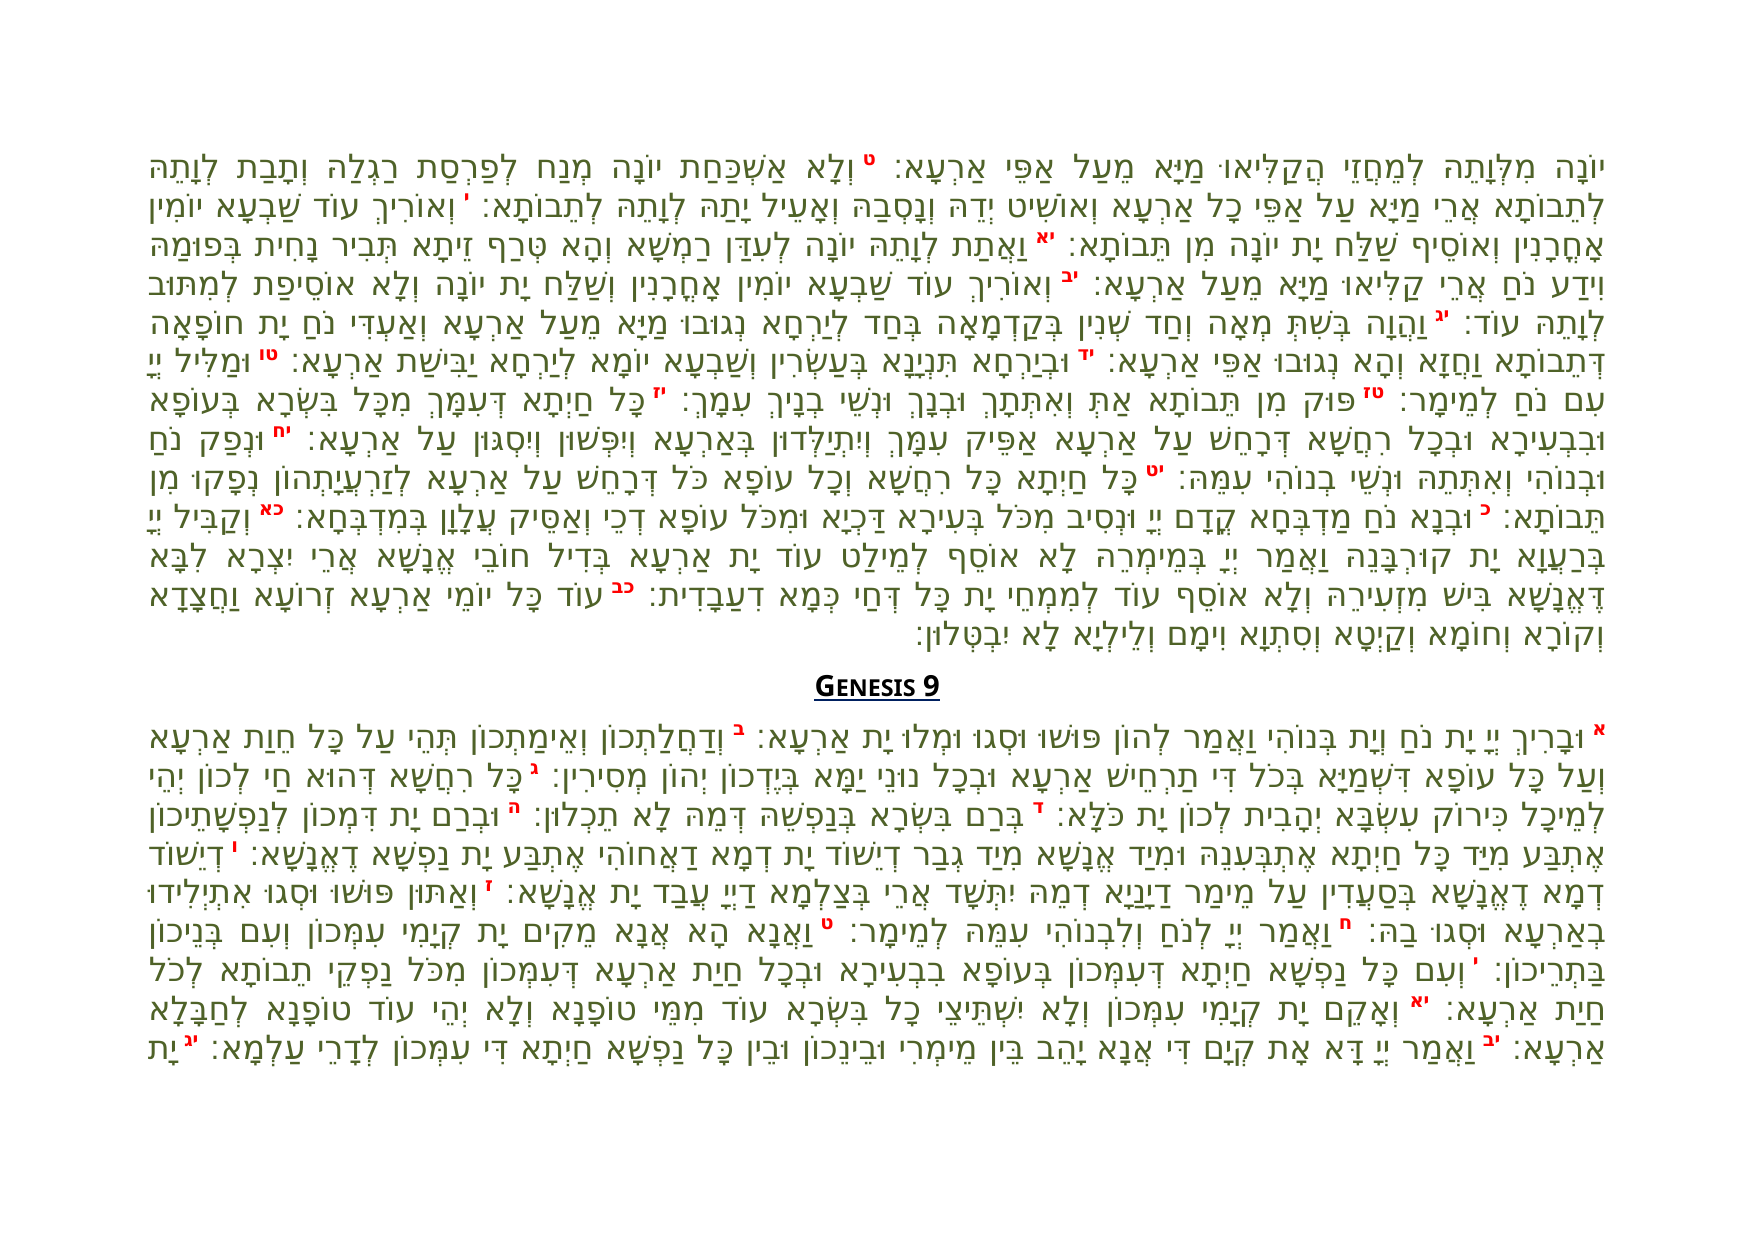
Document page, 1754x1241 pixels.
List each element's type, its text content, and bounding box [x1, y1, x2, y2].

text יוֹנָה מִלְּוָתֵהּ לְמֵחֲזֵי הֲקַלִּיאוּ מַיָּא מֵעַל אַפֵּי אַרְעָא׃ ט וְלָא אַשְׁכַּחַת יוֹנָה מְנַח לְפַרְסַת רַגְלַהּ וְתָבַת לְוָתֵהּ לְתֵבוֹתָא אֲרֵי מַיָּא עַל אַפֵּי כָל אַרְעָא וְאוֹשִׁיט יְדֵהּ וְנָסְבַהּ וְאָעֵיל יָתַהּ לְוָתֵהּ לְתֵבוֹתָא׃ י וְאוֹרִיךְ עוֹד שַׁבְעָא יוֹמִין אָחֳרָנִין וְאוֹסֵיף שַׁלַּח יָת יוֹנָה מִן תֵּבוֹתָא׃ יא וַאֲתַת לְוָתֵהּ יוֹנָה לְעִדַּן רַמְשָׁא וְהָא טְּרַף זֵיתָא תְּבִיר נָחִית בְּפוּמַהּ וִידַע נֹחַ אֲרֵי קַלִּיאוּ מַיָּא מֵעַל אַרְעָא׃ יב וְאוֹרִיךְ עוֹד שַׁבְעָא יוֹמִין אָחֳרָנִין וְשַׁלַּח יָת יוֹנָה וְלָא אוֹסֵיפַת לְמִתּוּב לְוָתֵהּ עוֹד׃ יג וַהֲוָה בְּשִׁתְּ מְאָה וְחַד שְׁנִין בְּקַדְמָאָה בְּחַד לְיַרְחָא נְגוּבוּ מַיָּא מֵעַל אַרְעָא וְאַעְדִּי נֹחַ יָת חוֹפָאָה דְּתֵבוֹתָא וַחֲזָא וְהָא נְגוּבוּ אַפֵּי אַרְעָא׃ יד וּבְיַרְחָא תִּנְיָנָא בְּעַשְׂרִין וְשַׁבְעָא יוֹמָא לְיַרְחָא יַבִּישַׁת אַרְעָא׃ טו וּמַלִּיל יְיָ עִם נֹחַ לְמֵימָר׃ טז פּוּק מִן תֵּבוֹתָא אַתְּ וְאִתְּתָךְ וּבְנָךְ וּנְשֵׁי בְנָיךְ עִמָךְ׃ יז כָּל חַיְתָא דְּעִמָּךְ מִכָּל בִּשְׂרָא בְּעוֹפָא וּבִבְעִירָא וּבְכָל רִחֲשָׁא דְּרָחֵשׁ עַל אַרְעָא אַפֵּיק עִמָּךְ וְיִתְיַלְּדוּן בְּאַרְעָא וְיִפְּשׁוּן וְיִסְגּוּן עַל אַרְעָא׃ יח וּנְפַק נֹחַ וּבְנוֹהִי וְאִתְּתֵהּ וּנְשֵׁי בְנוֹהִי עִמֵּהּ׃ יט כָּל חַיְתָא כָּל רִחֲשָׁא וְכָל עוֹפָא כֹּל דְּרָחֵשׁ עַל אַרְעָא לְזַרְעֲיָתְהוֹן נְפָקוּ מִן תֵּבוֹתָא׃ כ וּבְנָא נֹחַ מַדְבְּחָא קֳדָם יְיָ וּנְסִיב מִכֹּל בְּעִירָא דַּכְיָא וּמִכֹּל עוֹפָא דְכֵי וְאַסֵּיק עֲלָוָן בְּמִדְבְּחָא׃ כא וְקַבִּיל יְיָ בְּרַעֲוָא יָת קוּרְבָּנֵהּ וַאֲמַר יְיָ בְּמֵימְרֵהּ לָא אוֹסֵף לְמֵילַט עוֹד יָת אַרְעָא בְּדִיל חוֹבֵי אֱנָשָׁא אֲרֵי יִצְרָא לִבָּא דֶּאֱנָשָׁא בִּישׁ מִזְעִירֵהּ וְלָא אוֹסֵף עוֹד לְמִמְחֵי יָת כָּל דְּחַי כְּמָא דִעַבָדִית׃ כב עוֹד כָּל יוֹמֵי אַרְעָא זְרוֹעָא וַחֲצָדָא וְקוֹרָא וְחוֹמָא וְקַיְטָא וְסִתְוָא וִימָם וְלֵילְיָא לָא יִבְטְּלוּן׃ [148, 148, 1606, 653]
text Genesis 9 [148, 665, 1606, 705]
text א וּבָרִיךְ יְיָ יָת נֹחַ וְיָת בְּנוֹהִי וַאֲמַר לְהוֹן פּוּשׁוּ וּסְגוּ וּמְלוּ יָת אַרְעָא׃ ב וְדַחֲלַתְכוֹן וְאֵימַתְכוֹן תְּהֵי עַל כָּל חֵוַת אַרְעָא וְעַל כָּל עוֹפָא דִּשְׁמַיָּא בְּכֹל דִּי תַרְחֵישׁ אַרְעָא וּבְכָל נוּנֵי יַמָּא בְּיֶדְכוֹן יְהוֹן מְסִירִין׃ ג כָּל רִחֲשָׁא דְּהוּא חַי לְכוֹן יְהֵי לְמֵיכָל כִּירוֹק עִשְׂבָּא יְהָבִית לְכוֹן יָת כֹּלָּא׃ ד בְּרַם בִּשְׂרָא בְּנַפְשֵׁהּ דְּמֵהּ לָא תֵכְלוּן׃ ה וּבְרַם יָת דִּמְכוֹן לְנַפְשָׁתֵיכוֹן אֶתְבַּע מִיַּד כָּל חַיְתָא אֶתְבְּעִנֵהּ וּמִיַד אֱנָשָׁא מִיַד גְבַר דְיֵשׁוֹד יָת דְמָא דַאֲחוֹהִי אֶתְבַּע יָת נַפְשָׁא דֶאֱנָשָׁא׃ ו דְיֵשׁוֹד דְמָא דֶאֱנָשָׁא בְּסַעֲדִין עַל מֵימַר דַיָנַיָא דְמֵהּ יִתְּשָׁד אֲרֵי בְּצַלְמָא דַיְיָ עֲבַד יָת אֱנָשָׁא׃ ז וְאַתּוּן פּוּשׁוּ וּסְגוּ אִתְיְלִידוּ בְאַרְעָא וּסְגוּ בַהּ׃ ח וַאֲמַר יְיָ לְנֹחַ וְלִבְנוֹהִי עִמֵּהּ לְמֵימָר׃ ט וַאֲנָא הָא אֲנָא מֵקִים יָת קְיָמִי עִמְּכוֹן וְעִם בְּנֵיכוֹן בַּתְרֵיכוֹן׃ י וְעִם כָּל נַפְשָׁא חַיְתָא דְּעִמְּכוֹן בְּעוֹפָא בִבְעִירָא וּבְכָל חַיַת אַרְעָא דְּעִמְּכוֹן מִכֹּל נַפְקֵי תֵבוֹתָא לְכֹל חַיַת אַרְעָא׃ יא וְאָקֵם יָת קְיָמִי עִמְּכוֹן וְלָא יִשְׁתֵּיצֵי כָל בִּשְׂרָא עוֹד מִמֵּי טוֹפָנָא וְלָא יְהֵי עוֹד טוֹפָנָא לְחַבָּלָא אַרְעָא׃ יב וַאֲמַר יְיָ דָּא אָת קְיָם דִּי אֲנָא יָהֵב בֵּין מֵימְרִי וּבֵינֵכוֹן וּבֵין כָּל נַפְשָׁא חַיְתָא דִּי עִמְּכוֹן לְדָרֵי עַלְמָא׃ יג יָת [148, 717, 1606, 1067]
